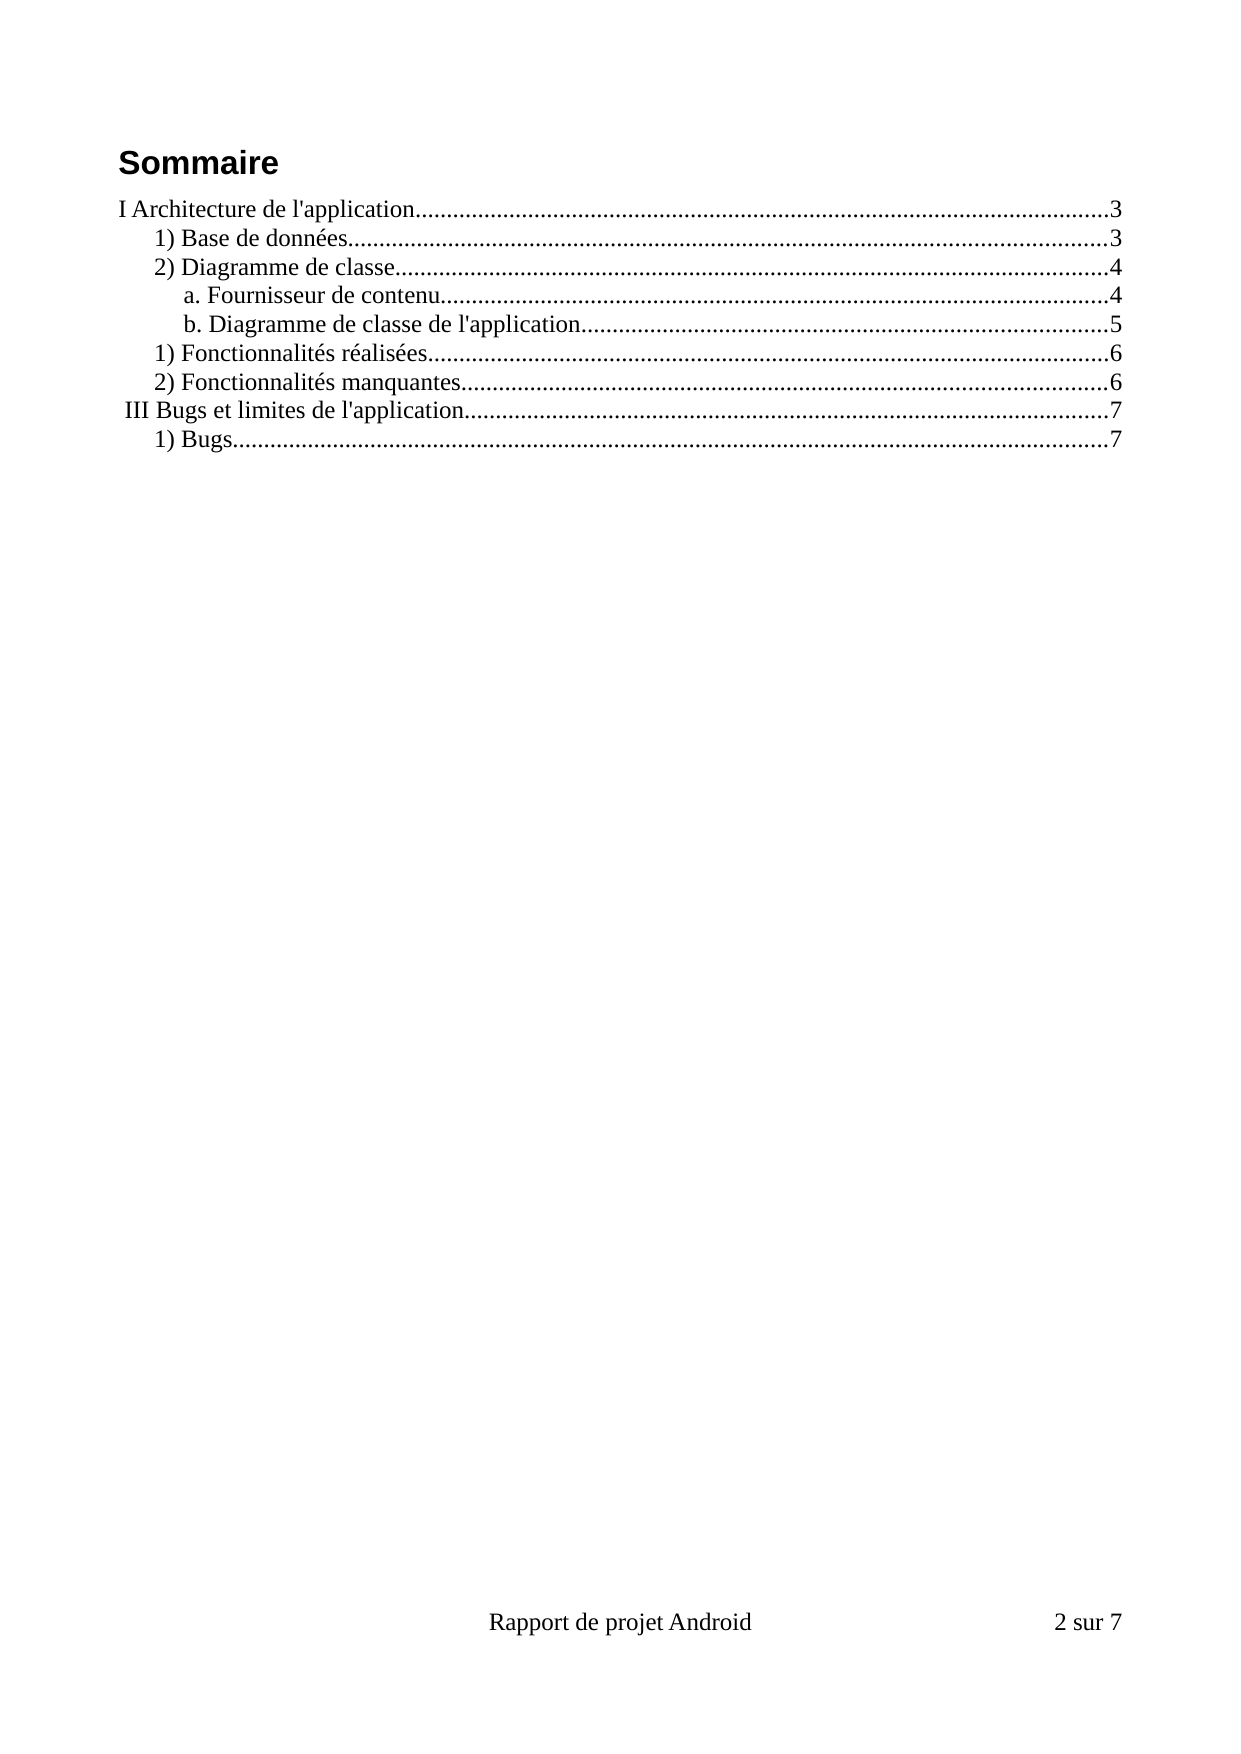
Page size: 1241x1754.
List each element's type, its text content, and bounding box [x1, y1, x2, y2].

text 2) Diagramme de classe­ 4 [148, 252, 1122, 280]
text I Architecture de l'application 3 [118, 194, 1122, 223]
text 1) Base de données 3 [148, 223, 1122, 252]
text a. Fournisseur de contenu 4 [177, 280, 1122, 309]
text 1) Bugs 7 [148, 424, 1122, 453]
text b. Diagramme de classe de l'application 5 [177, 309, 1122, 338]
text 1) Fonctionnalités réalisées 6 [148, 338, 1122, 367]
text III Bugs et limites de l'application 7 [118, 395, 1122, 424]
text 2) Fonctionnalités manquantes 6 [148, 367, 1122, 395]
subtitle Sommaire [118, 143, 1122, 182]
